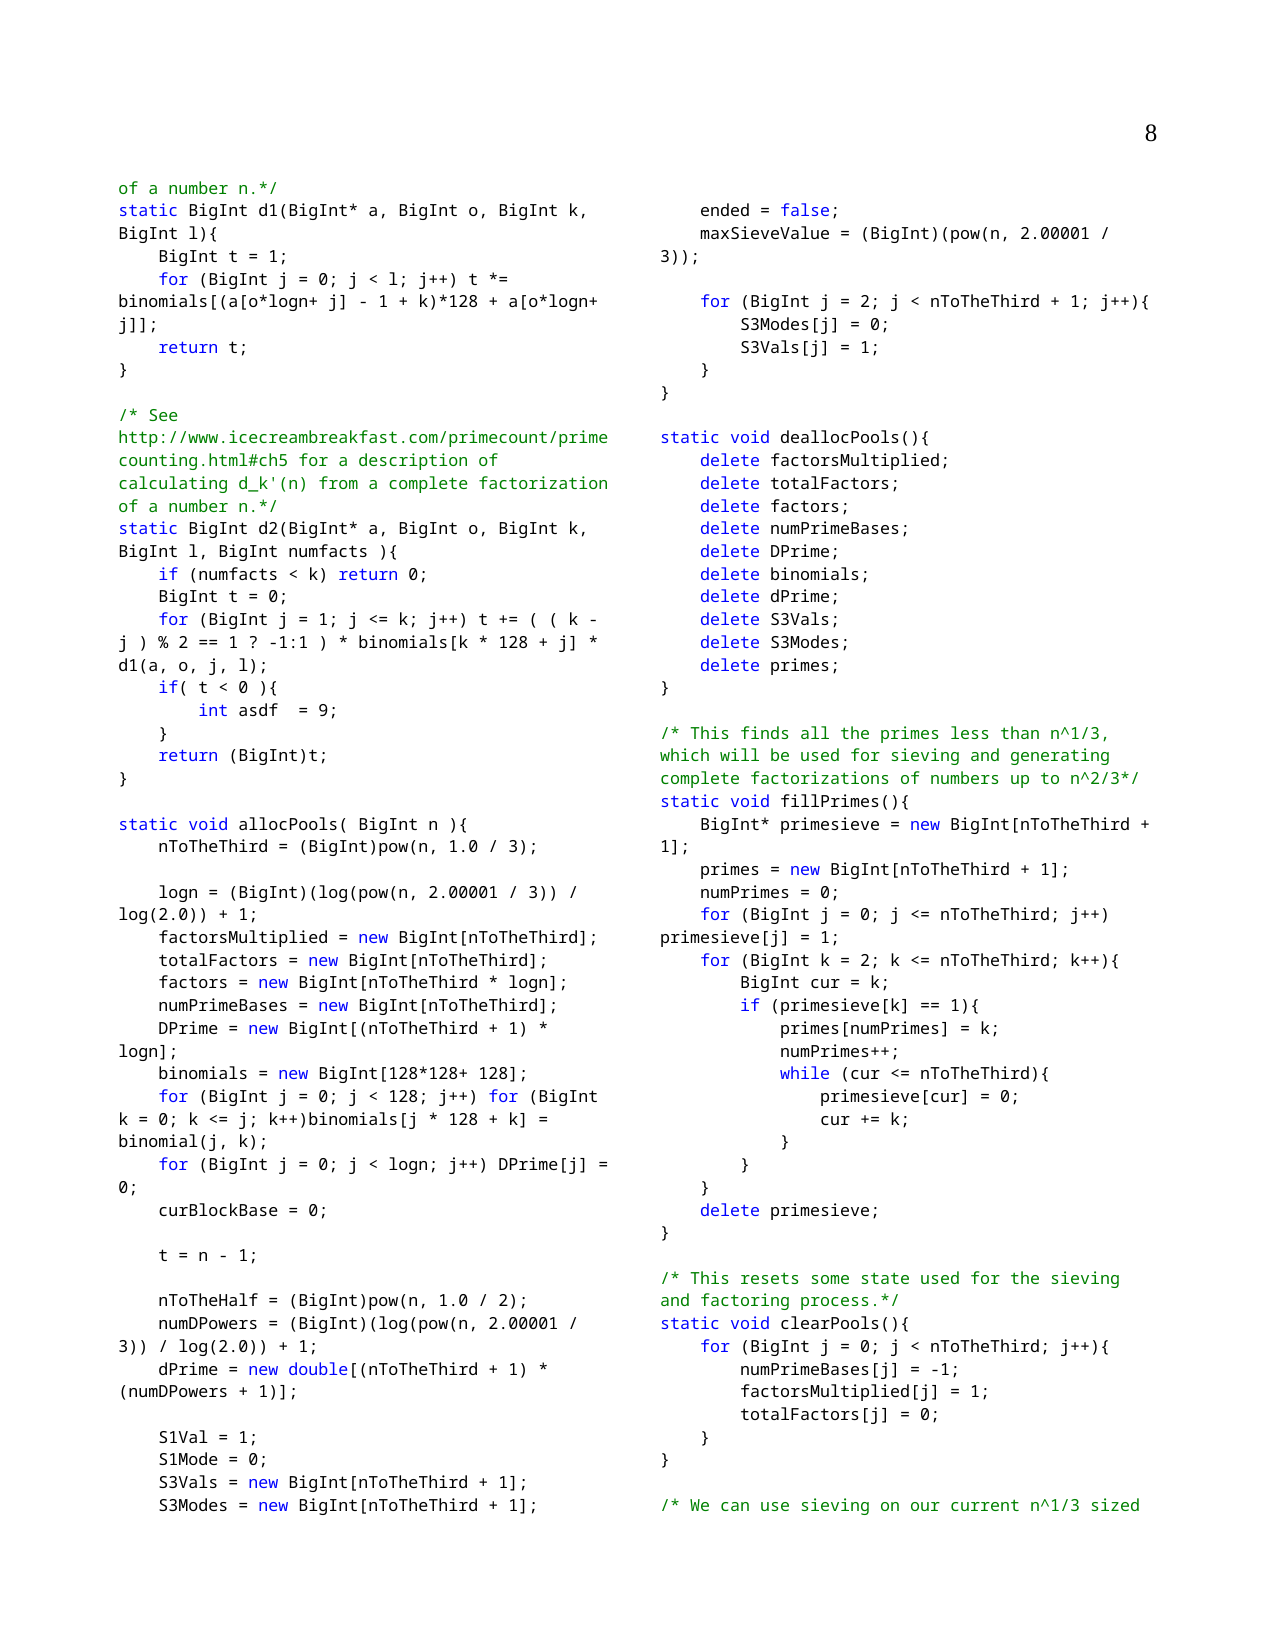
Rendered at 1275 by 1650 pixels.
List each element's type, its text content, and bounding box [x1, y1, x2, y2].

text } [660, 1176, 1157, 1198]
text } [660, 1221, 1157, 1244]
text static void fillPrimes(){ [660, 789, 1157, 812]
text delete numPrimeBases; [660, 517, 1157, 540]
text maxSieveValue = (BigInt)(pow(n, 2.00001 / 3)); [660, 222, 1157, 267]
text factors = new BigInt[nToTheThird * logn]; [118, 971, 615, 994]
text if( t < 0 ){ [118, 676, 615, 699]
text delete primes; [660, 653, 1157, 676]
text t = n - 1; [118, 1244, 615, 1266]
text /* This finds all the primes less than n^1/3, which will be used for sieving and generating complete factorizations of numbers up to n^2/3*/ [660, 721, 1157, 789]
text } [118, 358, 615, 381]
text } [118, 721, 615, 744]
text } [660, 676, 1157, 699]
text BigInt cur = k; [660, 971, 1157, 994]
text return t; [118, 335, 615, 358]
text S1Mode = 0; [118, 1448, 615, 1471]
text delete S3Modes; [660, 631, 1157, 653]
text if (numfacts < k) return 0; [118, 562, 615, 585]
text /* This resets some state used for the sieving and factoring process.*/ [660, 1266, 1157, 1312]
text totalFactors = new BigInt[nToTheThird]; [118, 948, 615, 971]
text for (BigInt j = 0; j < l; j++) t *= binomials[(a[o*logn+ j] - 1 + k)*128 + a[o*logn+ j]]; [118, 267, 615, 335]
text delete factorsMultiplied; [660, 449, 1157, 472]
text calculating d_k'(n) from a complete factorization of a number n.*/ [118, 472, 615, 517]
text static void allocPools( BigInt n ){ [118, 812, 615, 835]
text delete primesieve; [660, 1198, 1157, 1221]
text if (primesieve[k] == 1){ [660, 994, 1157, 1017]
text S3Modes[j] = 0; [660, 313, 1157, 335]
text numPrimes++; [660, 1039, 1157, 1062]
text delete factors; [660, 494, 1157, 517]
text for (BigInt j = 0; j <= nToTheThird; j++) primesieve[j] = 1; [660, 903, 1157, 948]
text } [660, 381, 1157, 403]
text dPrime = new double[(nToTheThird + 1) * (numDPowers + 1)]; [118, 1357, 615, 1403]
text cur += k; [660, 1107, 1157, 1130]
text } [660, 358, 1157, 381]
text delete S3Vals; [660, 608, 1157, 631]
text delete binomials; [660, 562, 1157, 585]
text binomials = new BigInt[128*128+ 128]; [118, 1062, 615, 1085]
text numPrimeBases[j] = -1; [660, 1357, 1157, 1380]
text } [660, 1130, 1157, 1153]
text delete DPrime; [660, 540, 1157, 562]
text } [118, 767, 615, 789]
text for (BigInt j = 2; j < nToTheThird + 1; j++){ [660, 290, 1157, 313]
text } [660, 1153, 1157, 1176]
text nToTheHalf = (BigInt)pow(n, 1.0 / 2); [118, 1289, 615, 1312]
text return (BigInt)t; [118, 744, 615, 767]
text for (BigInt j = 1; j <= k; j++) t += ( ( k - j ) % 2 == 1 ? -1:1 ) * binomials[k * 128 + j] * d1(a, o, j, l); [118, 608, 615, 676]
text primes[numPrimes] = k; [660, 1017, 1157, 1039]
text S3Vals = new BigInt[nToTheThird + 1]; [118, 1471, 615, 1493]
text static BigInt d1(BigInt* a, BigInt o, BigInt k, BigInt l){ [118, 199, 615, 244]
text curBlockBase = 0; [118, 1198, 615, 1221]
text numPrimes = 0; [660, 880, 1157, 903]
text delete dPrime; [660, 585, 1157, 608]
text BigInt t = 1; [118, 244, 615, 267]
text delete totalFactors; [660, 472, 1157, 494]
text while (cur <= nToTheThird){ [660, 1062, 1157, 1085]
text for (BigInt j = 0; j < 128; j++) for (BigInt k = 0; k <= j; k++)binomials[j * 128 + k] = binomial(j, k); [118, 1085, 615, 1153]
text S3Vals[j] = 1; [660, 335, 1157, 358]
text totalFactors[j] = 0; [660, 1403, 1157, 1425]
text nToTheThird = (BigInt)pow(n, 1.0 / 3); [118, 835, 615, 858]
text for (BigInt j = 0; j < logn; j++) DPrime[j] = 0; [118, 1153, 615, 1198]
text numDPowers = (BigInt)(log(pow(n, 2.00001 / 3)) / log(2.0)) + 1; [118, 1312, 615, 1357]
text S3Modes = new BigInt[nToTheThird + 1]; [118, 1493, 615, 1516]
text } [660, 1448, 1157, 1471]
text int asdf = 9; [118, 699, 615, 721]
text BigInt* primesieve = new BigInt[nToTheThird + 1]; [660, 812, 1157, 858]
text DPrime = new BigInt[(nToTheThird + 1) * logn]; [118, 1017, 615, 1062]
text for (BigInt k = 2; k <= nToTheThird; k++){ [660, 948, 1157, 971]
text static void deallocPools(){ [660, 426, 1157, 449]
text primes = new BigInt[nToTheThird + 1]; [660, 858, 1157, 880]
text factorsMultiplied[j] = 1; [660, 1380, 1157, 1403]
text S1Val = 1; [118, 1425, 615, 1448]
text ended = false; [660, 199, 1157, 222]
text /* We can use sieving on our current n^1/3 sized [660, 1493, 1157, 1516]
text } [660, 1425, 1157, 1448]
text static BigInt d2(BigInt* a, BigInt o, BigInt k, BigInt l, BigInt numfacts ){ [118, 517, 615, 562]
text for (BigInt j = 0; j < nToTheThird; j++){ [660, 1334, 1157, 1357]
text /* See http://www.icecreambreakfast.com/primecount/primecounting.html#ch5 for a description of [118, 403, 615, 472]
text primesieve[cur] = 0; [660, 1085, 1157, 1107]
text static void clearPools(){ [660, 1312, 1157, 1334]
text logn = (BigInt)(log(pow(n, 2.00001 / 3)) / log(2.0)) + 1; [118, 880, 615, 926]
text of a number n.*/ [118, 176, 615, 199]
text numPrimeBases = new BigInt[nToTheThird]; [118, 994, 615, 1017]
text factorsMultiplied = new BigInt[nToTheThird]; [118, 926, 615, 948]
text BigInt t = 0; [118, 585, 615, 608]
